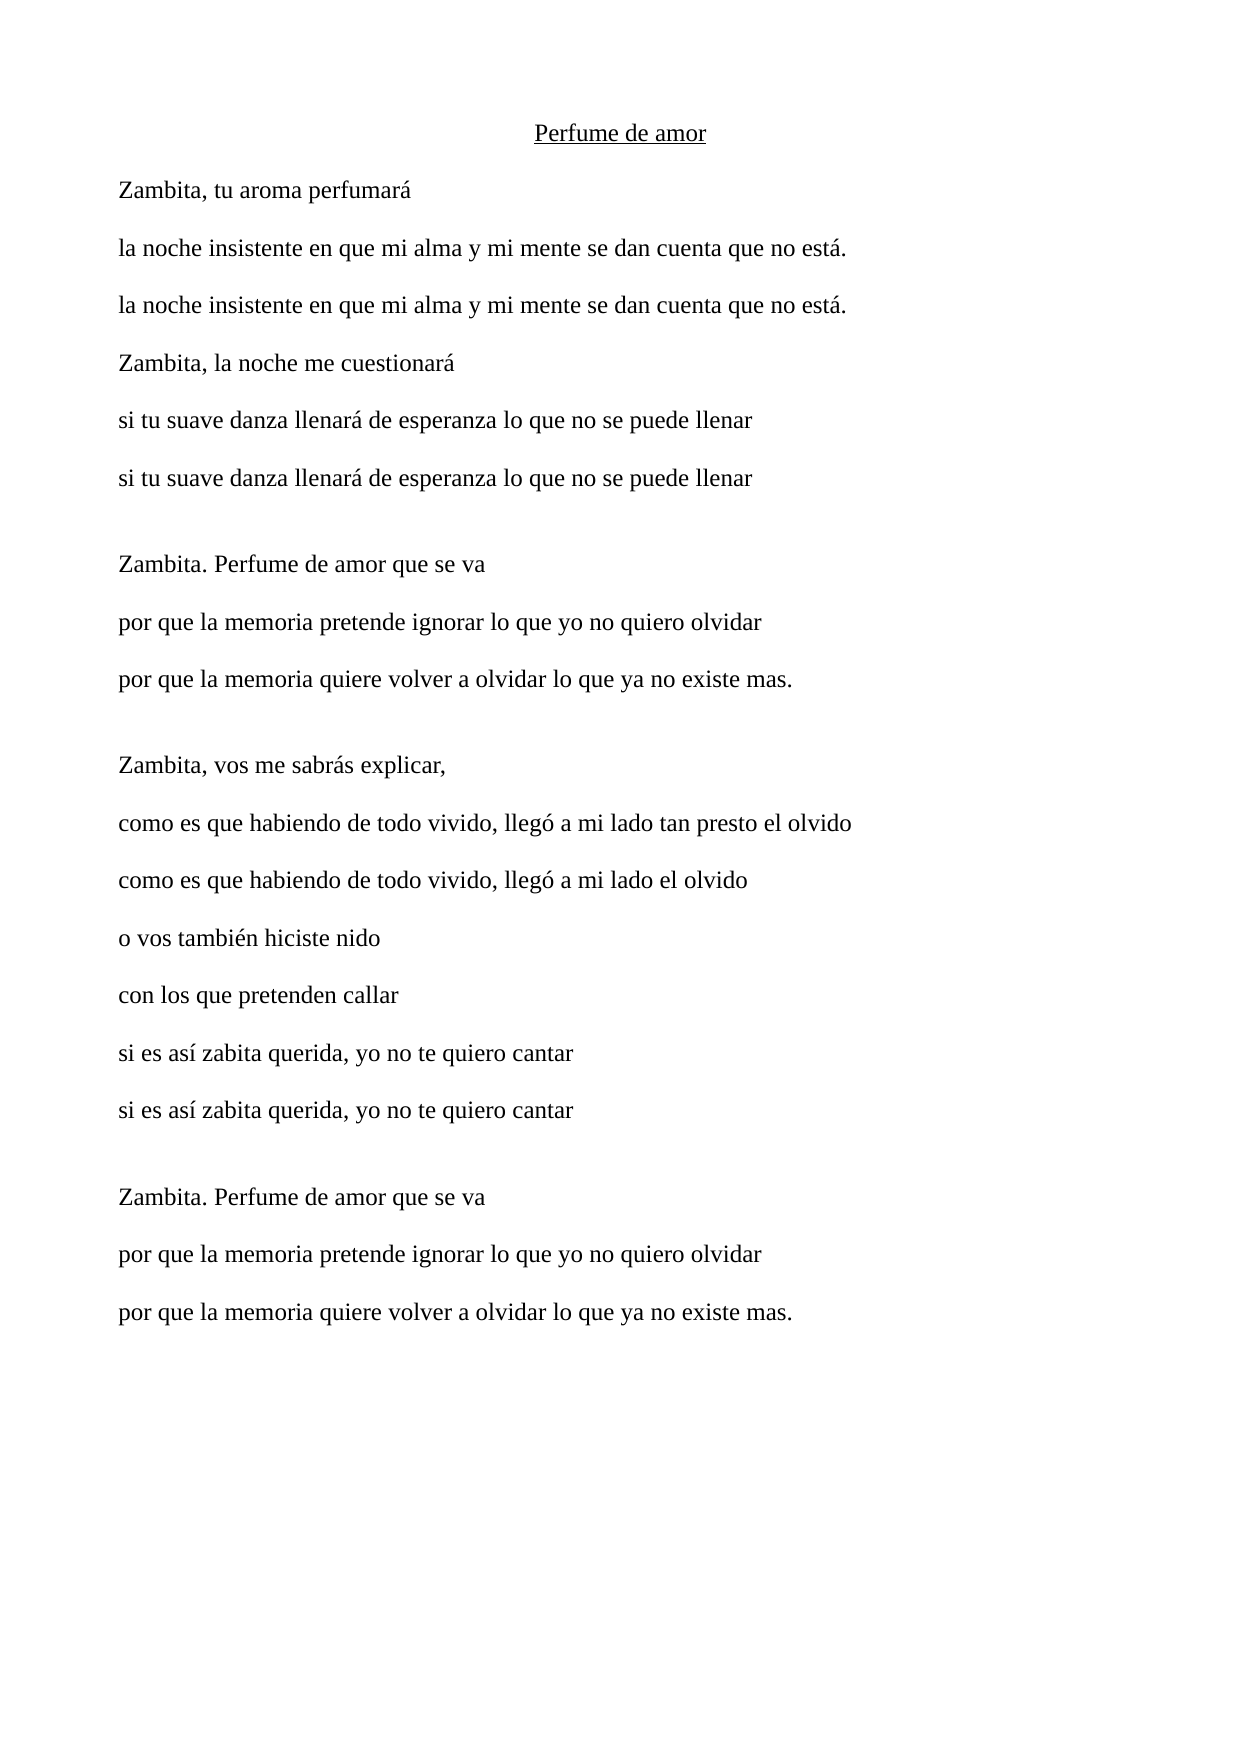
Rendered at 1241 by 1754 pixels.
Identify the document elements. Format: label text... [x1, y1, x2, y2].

text como es que habiendo de todo vivido, llegó a mi lado el olvido [118, 866, 1122, 894]
text por que la memoria quiere volver a olvidar lo que ya no existe mas. [118, 1297, 1122, 1326]
text Zambita, vos me sabrás explicar, [118, 751, 1122, 779]
text si es así zabita querida, yo no te quiero cantar [118, 1096, 1122, 1124]
text por que la memoria quiere volver a olvidar lo que ya no existe mas. [118, 664, 1122, 693]
text si es así zabita querida, yo no te quiero cantar [118, 1038, 1122, 1067]
text o vos también hiciste nido [118, 923, 1122, 952]
text si tu suave danza llenará de esperanza lo que no se puede llenar [118, 463, 1122, 492]
text Zambita. Perfume de amor que se va [118, 549, 1122, 578]
text Zambita, tu aroma perfumará [118, 176, 1122, 204]
text por que la memoria pretende ignorar lo que yo no quiero olvidar [118, 607, 1122, 636]
text Zambita. Perfume de amor que se va [118, 1182, 1122, 1211]
text con los que pretenden callar [118, 981, 1122, 1009]
text la noche insistente en que mi alma y mi mente se dan cuenta que no está. [118, 291, 1122, 319]
text la noche insistente en que mi alma y mi mente se dan cuenta que no está. [118, 233, 1122, 262]
text Perfume de amor [118, 118, 1122, 147]
text por que la memoria pretende ignorar lo que yo no quiero olvidar [118, 1239, 1122, 1268]
text Zambita, la noche me cuestionará [118, 348, 1122, 377]
text como es que habiendo de todo vivido, llegó a mi lado tan presto el olvido [118, 808, 1122, 837]
text si tu suave danza llenará de esperanza lo que no se puede llenar [118, 406, 1122, 434]
